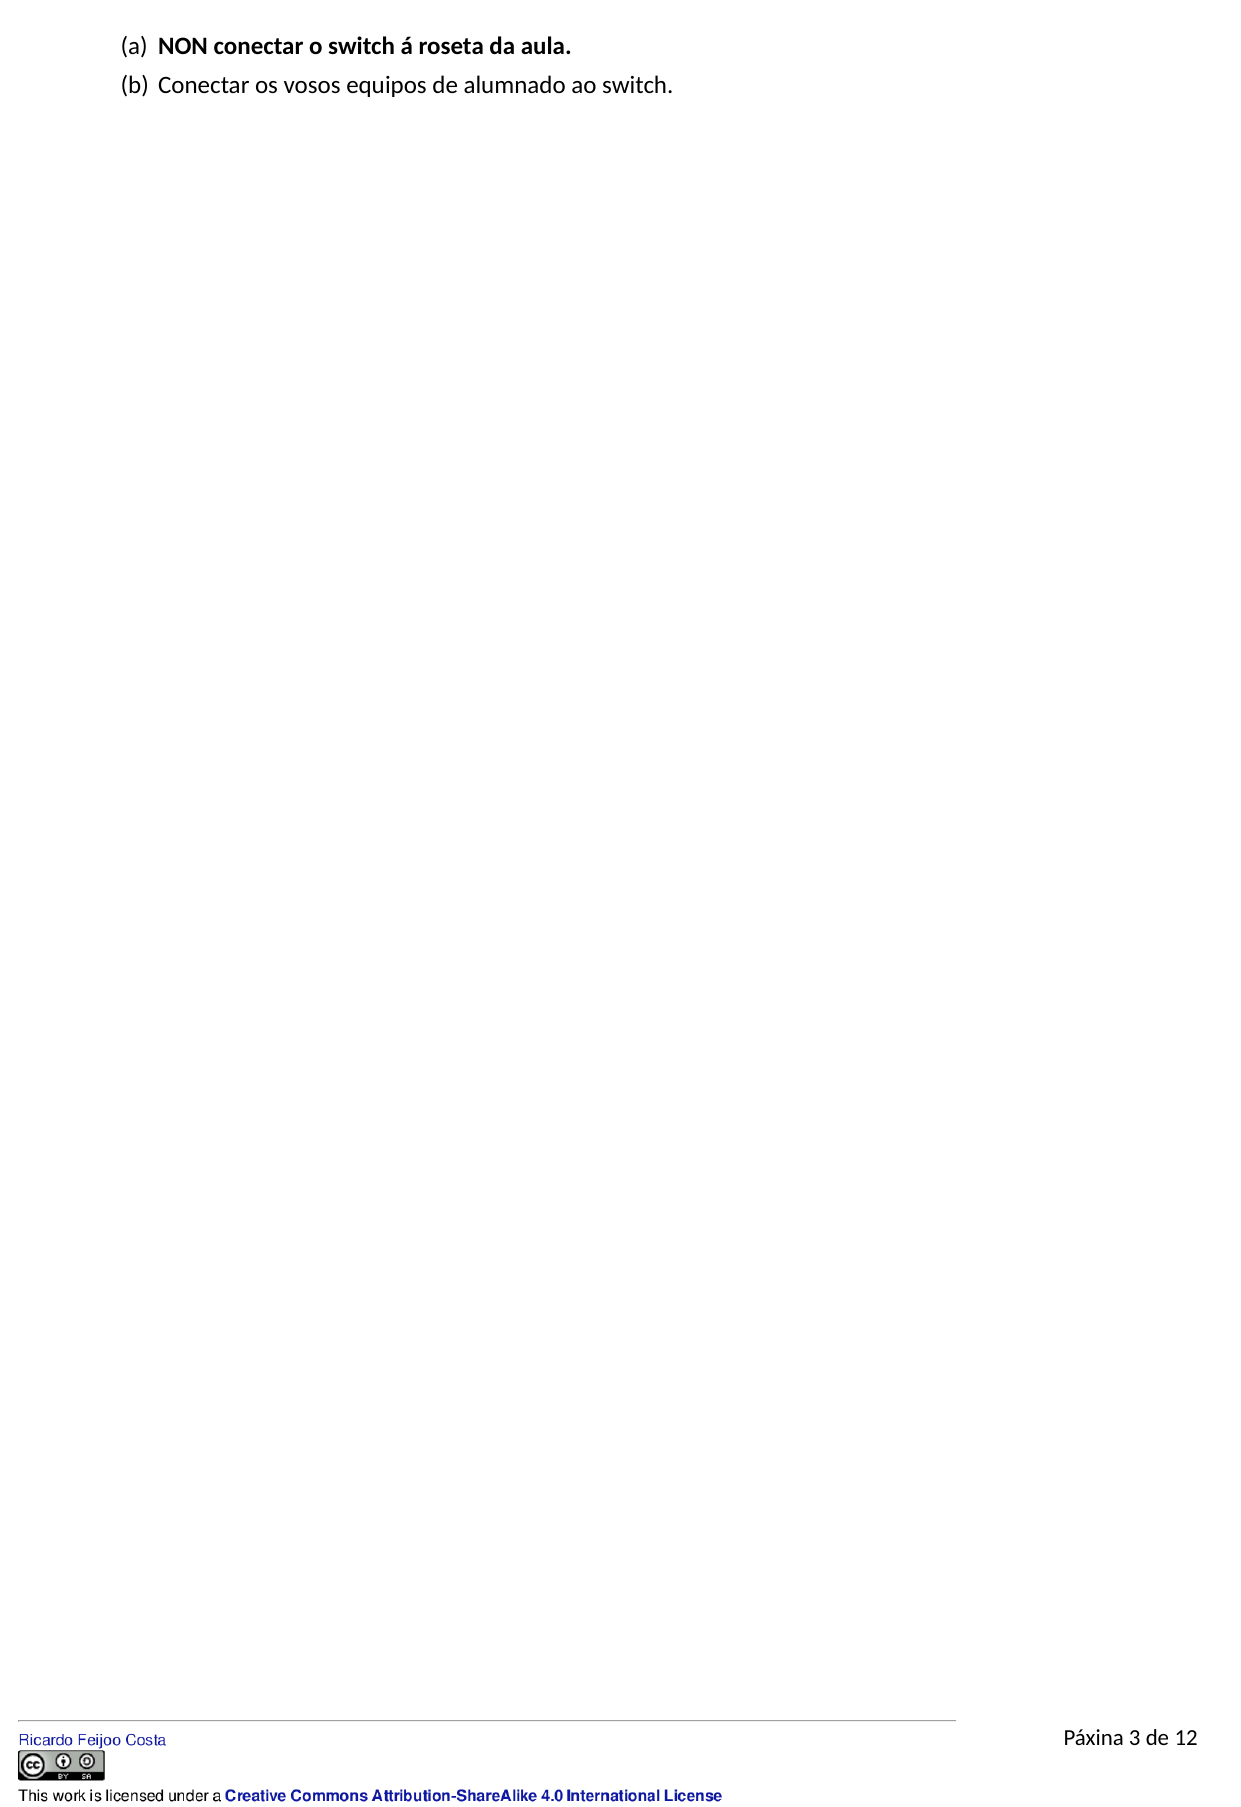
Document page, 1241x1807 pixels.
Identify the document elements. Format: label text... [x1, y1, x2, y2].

list Conectar os vosos equipos de alumnado ao switch. [120, 69, 1197, 100]
picture [8, 1715, 957, 1806]
list NON conectar o switch á roseta da aula. [120, 30, 1197, 60]
